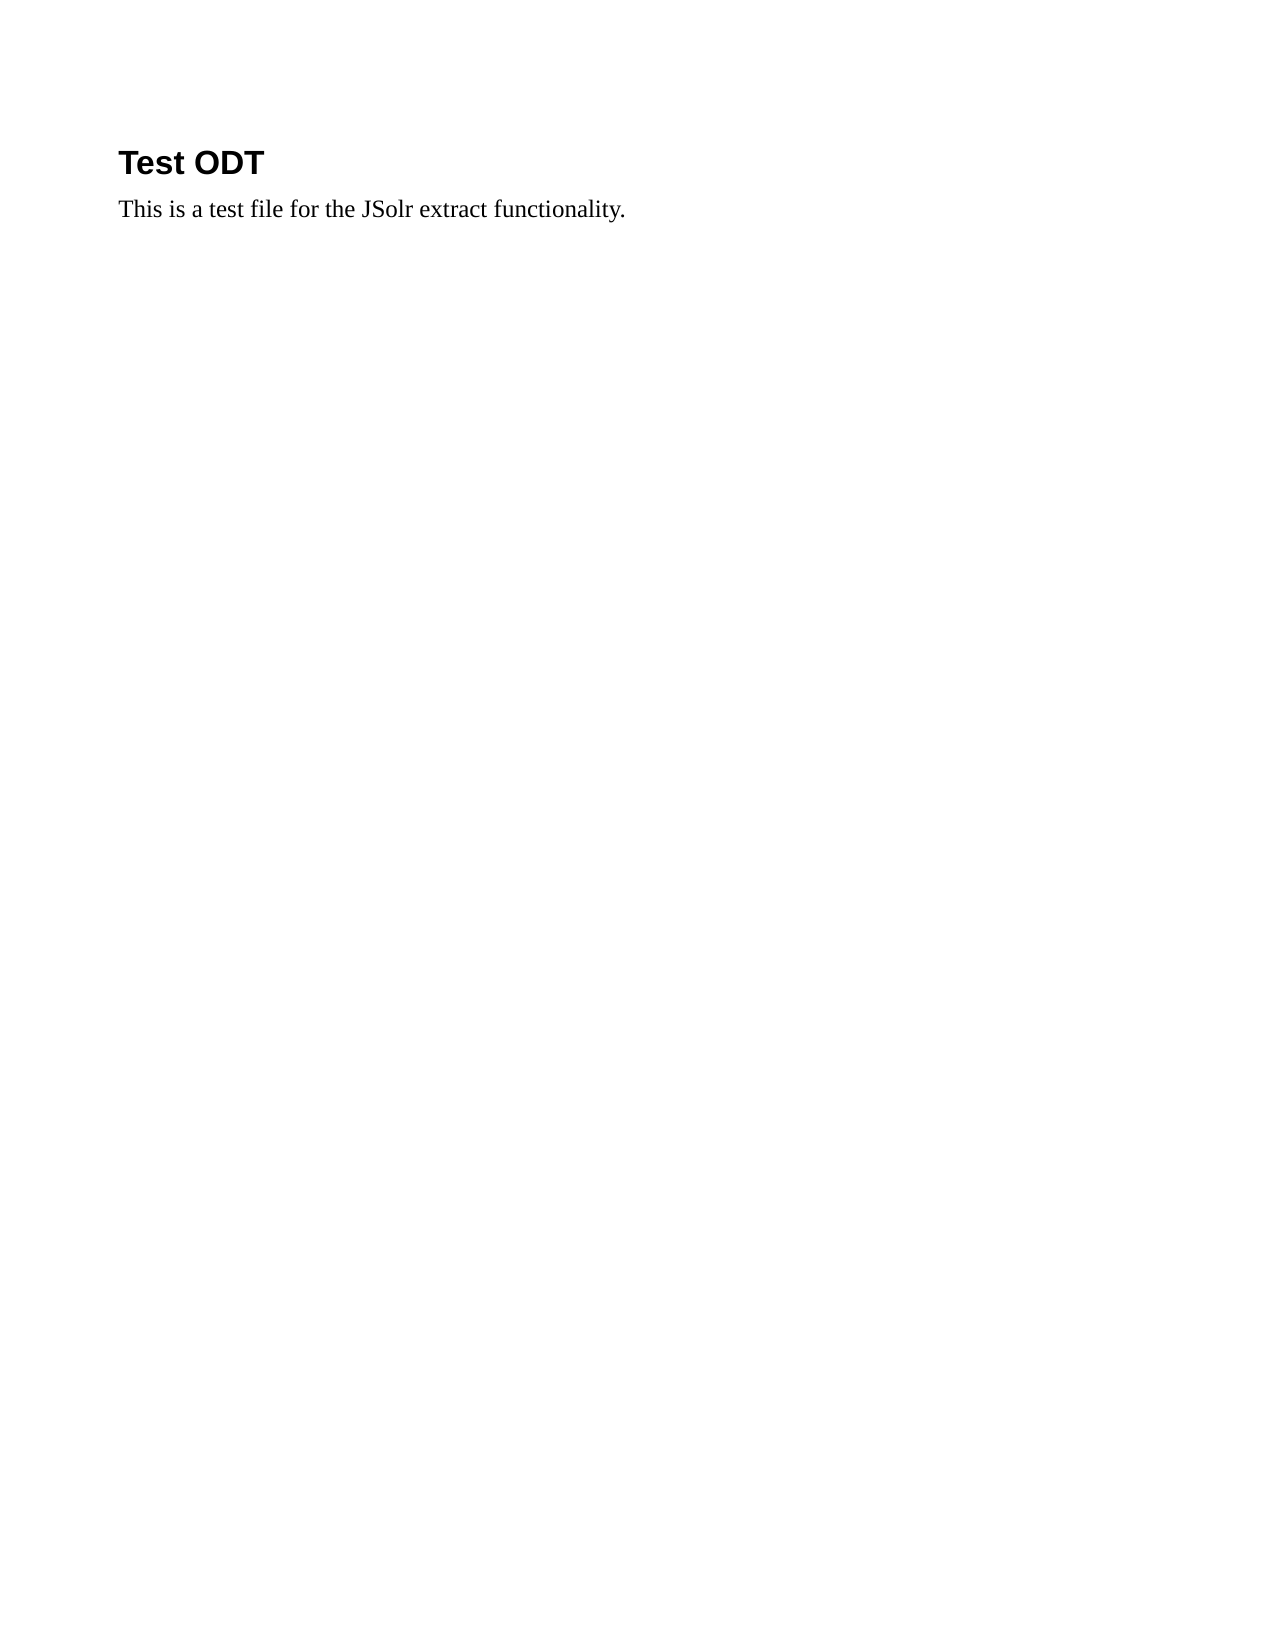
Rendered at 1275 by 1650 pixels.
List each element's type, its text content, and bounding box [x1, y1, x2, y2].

subtitle Test ODT [118, 143, 1157, 182]
text This is a test file for the JSolr extract functionality. [118, 194, 1157, 223]
